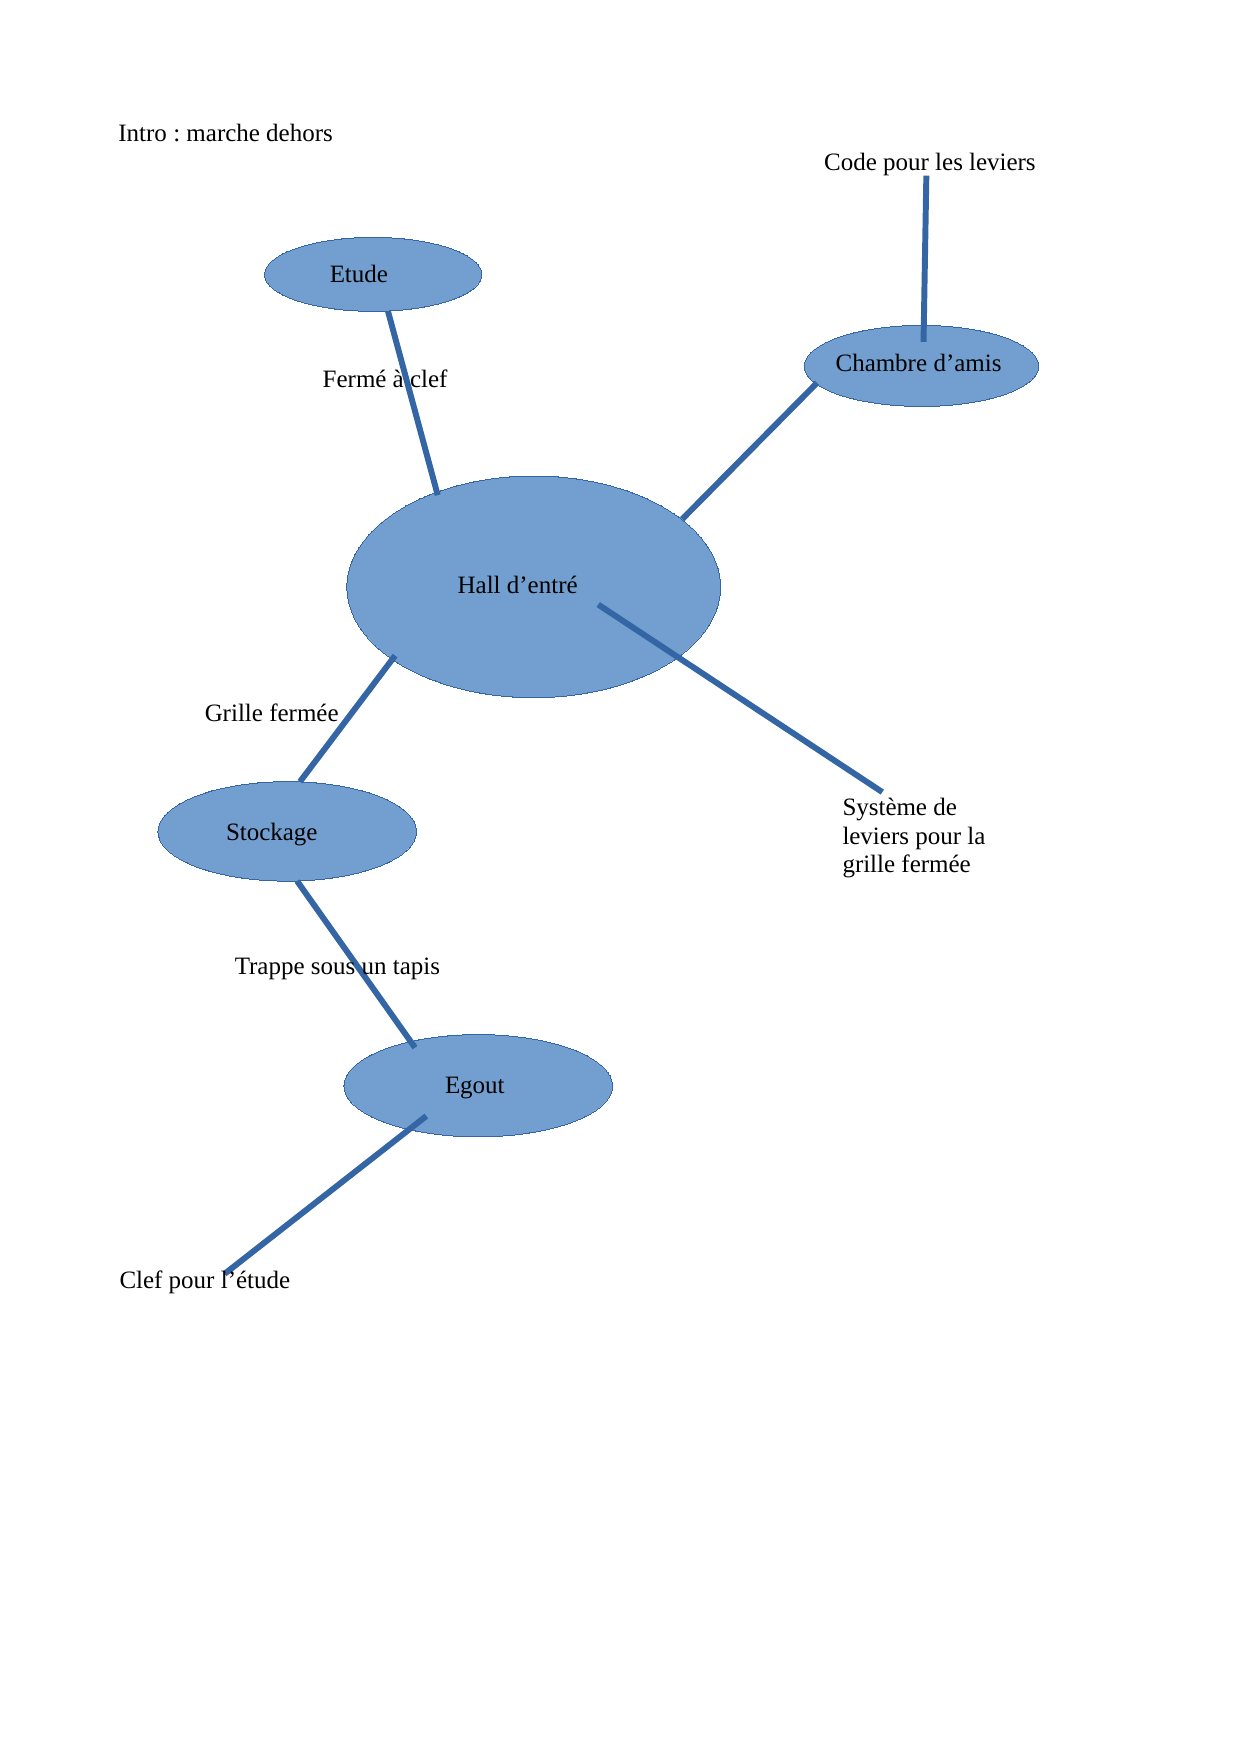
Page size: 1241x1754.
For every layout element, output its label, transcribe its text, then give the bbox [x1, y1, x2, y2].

text Intro : marche dehors [118, 118, 1122, 147]
